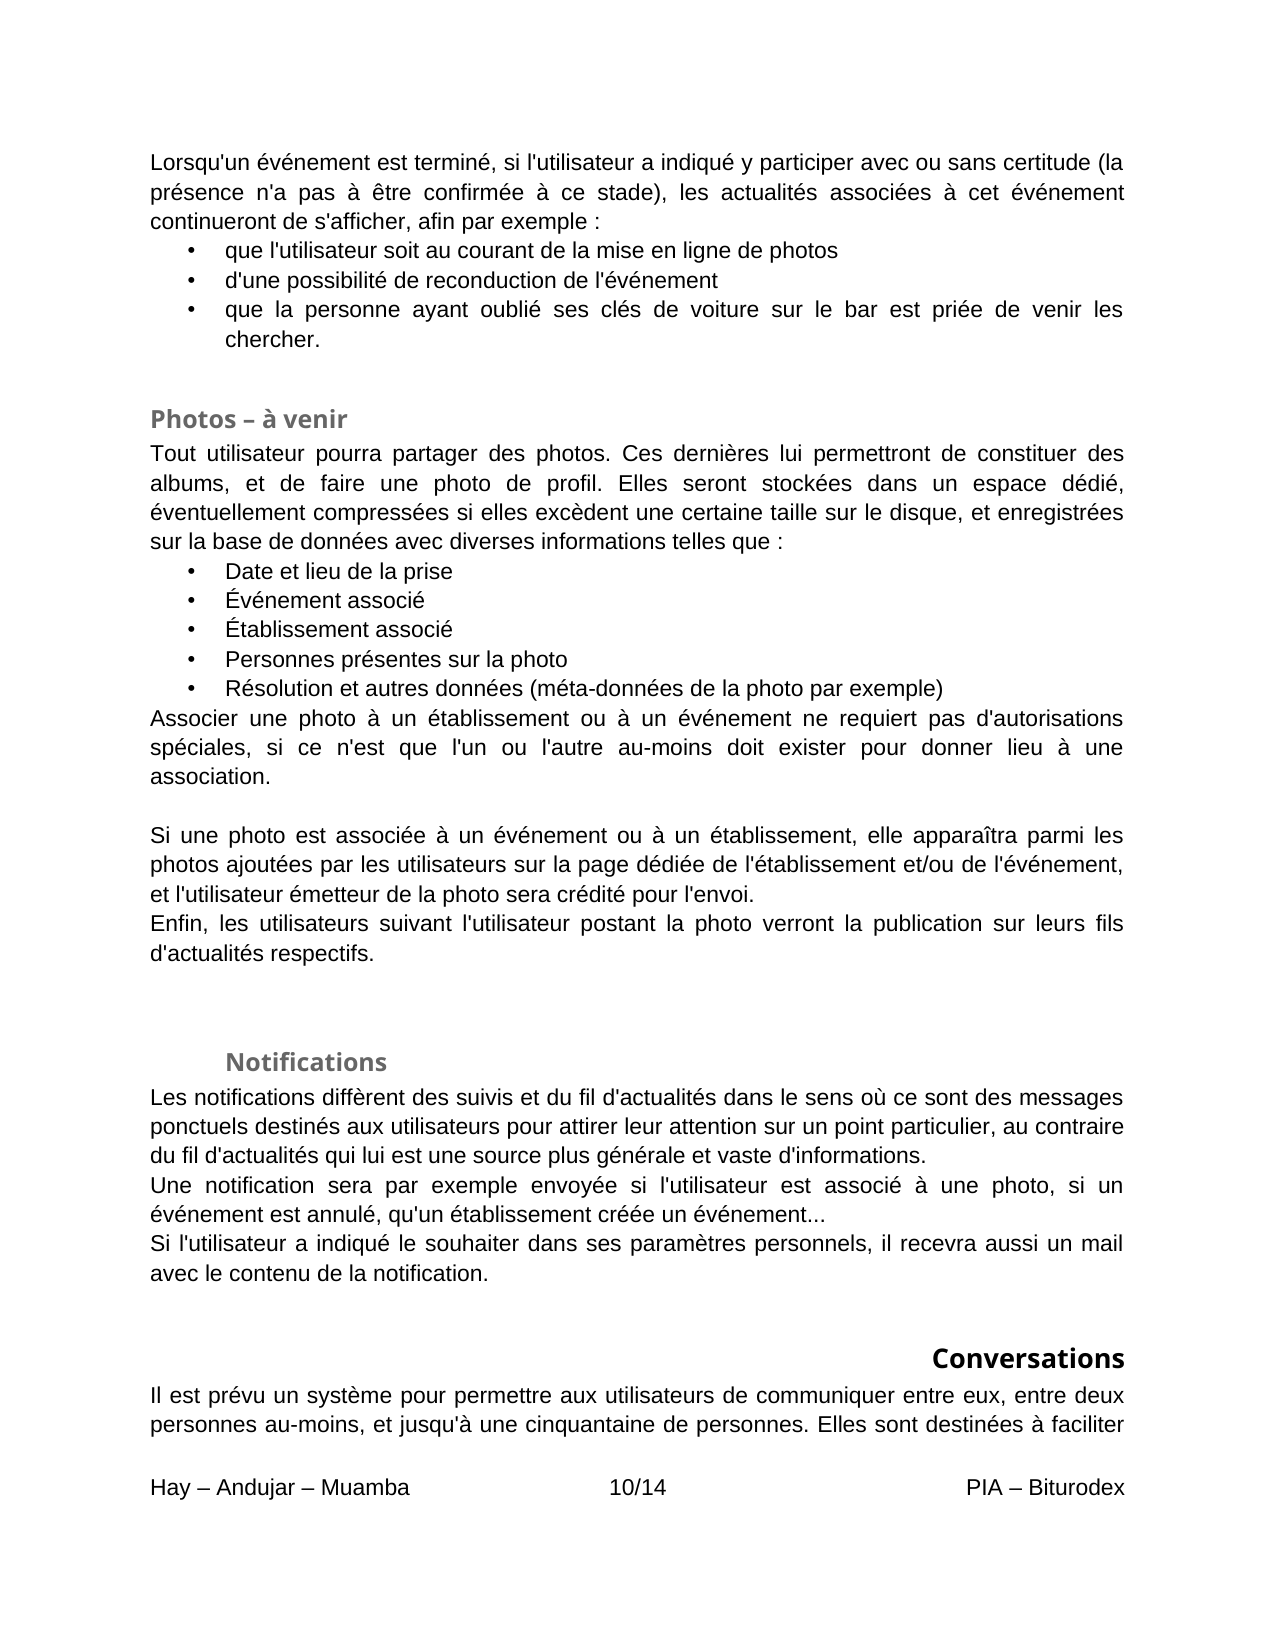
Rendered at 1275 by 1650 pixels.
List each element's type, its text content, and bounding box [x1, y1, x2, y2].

list Résolution et autres données (méta-données de la photo par exemple) [187, 676, 1125, 701]
subtitle Notifications [150, 1045, 1125, 1079]
list Événement associé [187, 588, 1125, 613]
subtitle Photos – à venir [150, 402, 1125, 436]
text Tout utilisateur pourra partager des photos. Ces dernières lui permettront de constituer des albums, et de faire une photo de profil. Elles seront stockées dans un espace dédié, éventuellement compressées si elles excèdent une certaine taille sur le disque, et enregistrées sur la base de données avec diverses informations telles que : [150, 441, 1125, 554]
text Associer une photo à un établissement ou à un événement ne requiert pas d'autorisations spéciales, si ce n'est que l'un ou l'autre au-moins doit exister pour donner lieu à une association. [150, 705, 1125, 789]
text Lorsqu'un événement est terminé, si l'utilisateur a indiqué y participer avec ou sans certitude (la présence n'a pas à être confirmée à ce stade), les actualités associées à cet événement continueront de s'afficher, afin par exemple : [150, 150, 1125, 234]
list Personnes présentes sur la photo [187, 646, 1125, 672]
text Si une photo est associée à un événement ou à un établissement, elle apparaîtra parmi les photos ajoutées par les utilisateurs sur la page dédiée de l'établissement et/ou de l'événement, et l'utilisateur émetteur de la photo sera crédité pour l'envoi. [150, 823, 1125, 907]
list que la personne ayant oublié ses clés de voiture sur le bar est priée de venir les chercher. [187, 297, 1125, 352]
subtitle Conversations [150, 1340, 1125, 1377]
text Une notification sera par exemple envoyée si l'utilisateur est associé à une photo, si un événement est annulé, qu'un établissement créée un événement... [150, 1172, 1125, 1227]
text Si l'utilisateur a indiqué le souhaiter dans ses paramètres personnels, il recevra aussi un mail avec le contenu de la notification. [150, 1231, 1125, 1286]
list Date et lieu de la prise [187, 558, 1125, 584]
list que l'utilisateur soit au courant de la mise en ligne de photos [187, 238, 1125, 264]
list Établissement associé [187, 617, 1125, 643]
text Les notifications diffèrent des suivis et du fil d'actualités dans le sens où ce sont des messages ponctuels destinés aux utilisateurs pour attirer leur attention sur un point particulier, au contraire du fil d'actualités qui lui est une source plus générale et vaste d'informations. [150, 1084, 1125, 1168]
list d'une possibilité de reconduction de l'événement [187, 267, 1125, 293]
text Il est prévu un système pour permettre aux utilisateurs de communiquer entre eux, entre deux personnes au-moins, et jusqu'à une cinquantaine de personnes. Elles sont destinées à faciliter [150, 1382, 1125, 1437]
text Enfin, les utilisateurs suivant l'utilisateur postant la photo verront la publication sur leurs fils d'actualités respectifs. [150, 911, 1125, 966]
